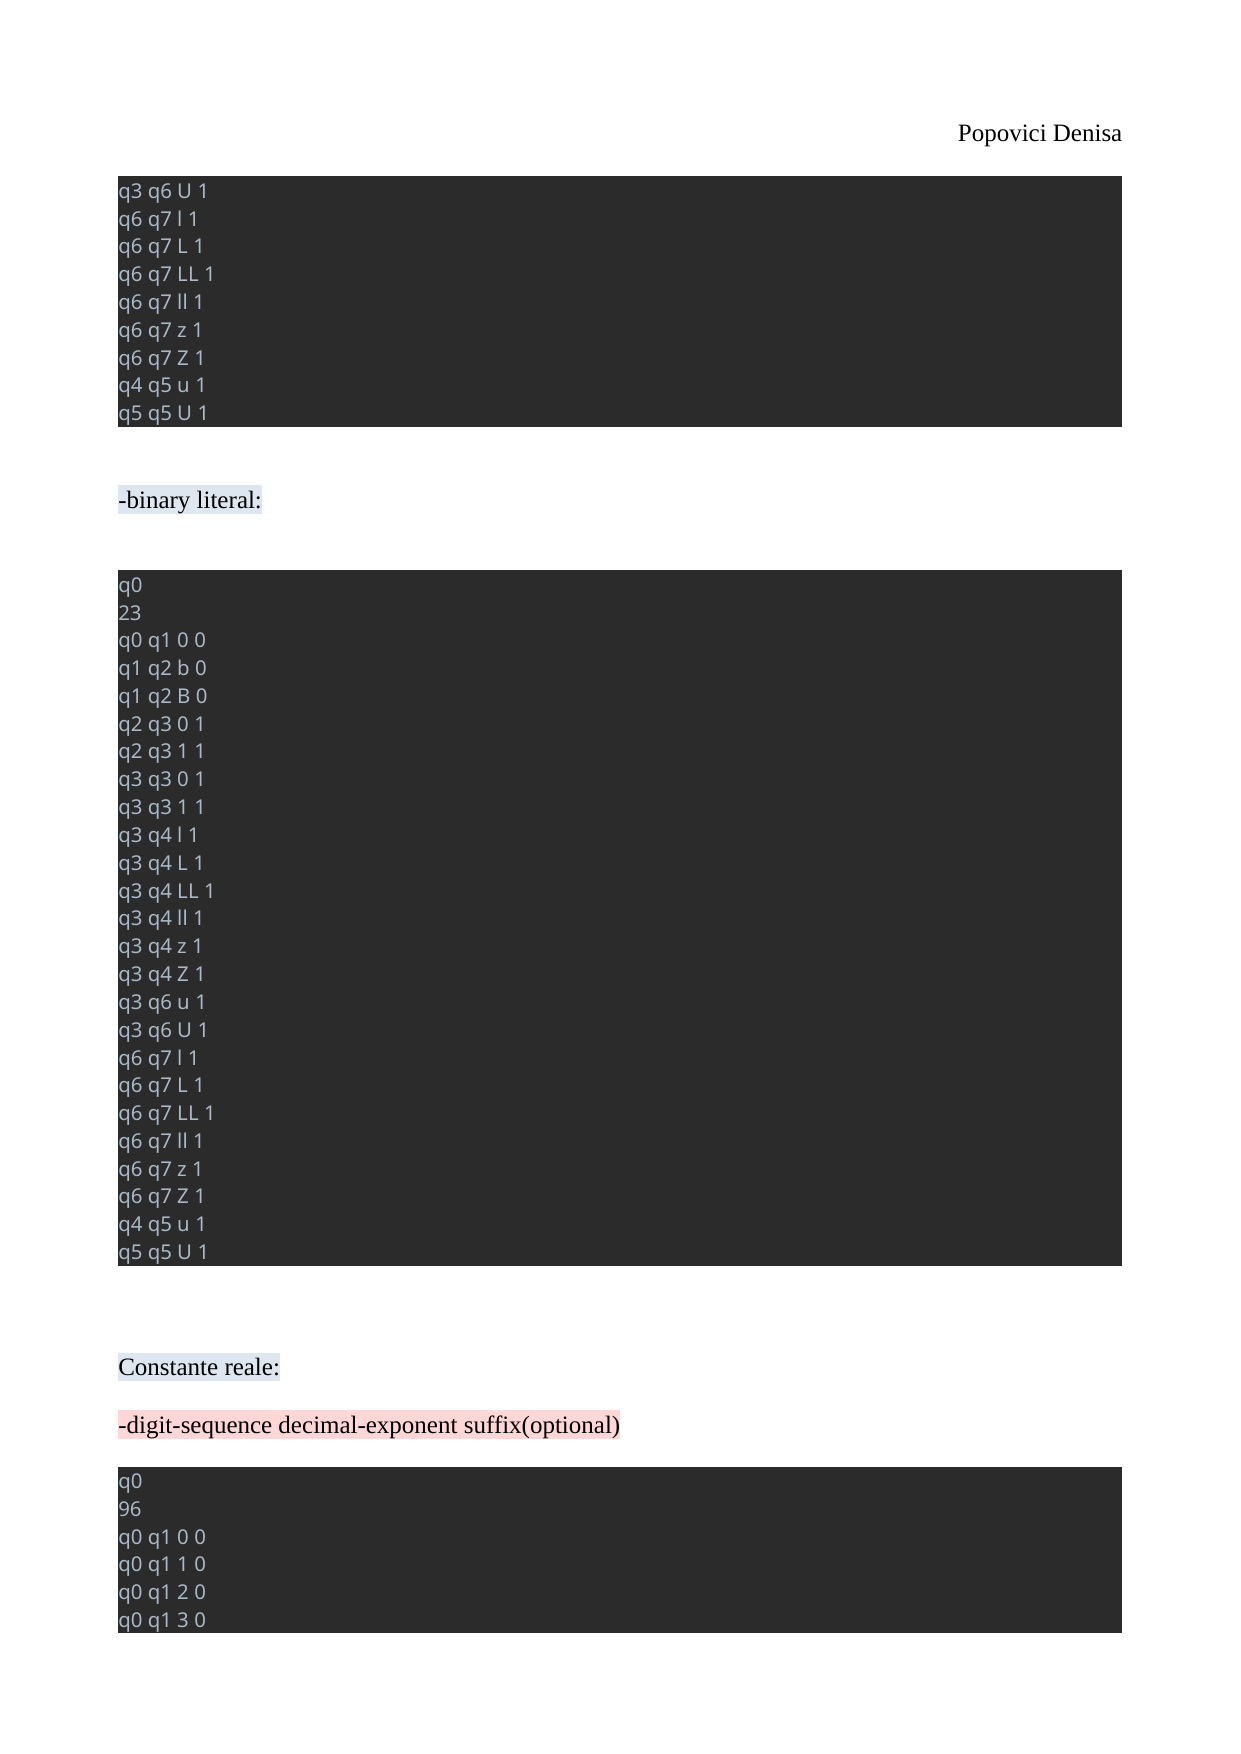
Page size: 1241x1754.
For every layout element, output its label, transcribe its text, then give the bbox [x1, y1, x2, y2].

text q6 q7 l 1 [118, 204, 1122, 232]
text q3 q4 L 1 [118, 848, 1122, 876]
text q0 [118, 1467, 1122, 1494]
text Constante reale: [118, 1352, 1122, 1381]
text q6 q7 l 1 [118, 1043, 1122, 1071]
text q5 q5 U 1 [118, 399, 1122, 427]
text q4 q5 u 1 [118, 371, 1122, 399]
text q5 q5 U 1 [118, 1238, 1122, 1266]
text q3 q6 u 1 [118, 987, 1122, 1015]
text q3 q4 l 1 [118, 821, 1122, 848]
text q3 q6 U 1 [118, 176, 1122, 204]
text 96 [118, 1494, 1122, 1522]
text q2 q3 0 1 [118, 709, 1122, 737]
text q3 q4 LL 1 [118, 876, 1122, 904]
text q2 q3 1 1 [118, 737, 1122, 765]
text q6 q7 ll 1 [118, 288, 1122, 315]
text q6 q7 LL 1 [118, 1099, 1122, 1126]
text q0 [118, 570, 1122, 598]
text q6 q7 L 1 [118, 232, 1122, 260]
text q6 q7 z 1 [118, 1154, 1122, 1182]
text q6 q7 z 1 [118, 315, 1122, 343]
text q6 q7 Z 1 [118, 343, 1122, 371]
text q3 q4 Z 1 [118, 959, 1122, 987]
text q1 q2 b 0 [118, 654, 1122, 681]
text -digit-sequence decimal-exponent suffix(optional) [118, 1410, 1122, 1439]
text q0 q1 3 0 [118, 1606, 1122, 1633]
text q1 q2 B 0 [118, 681, 1122, 709]
text q0 q1 2 0 [118, 1578, 1122, 1606]
text q0 q1 0 0 [118, 626, 1122, 654]
text q3 q3 1 1 [118, 793, 1122, 821]
text 23 [118, 598, 1122, 626]
text q4 q5 u 1 [118, 1210, 1122, 1238]
text q0 q1 0 0 [118, 1522, 1122, 1550]
text q3 q3 0 1 [118, 765, 1122, 793]
text q6 q7 L 1 [118, 1071, 1122, 1099]
text -binary literal: [118, 485, 1122, 514]
text q3 q6 U 1 [118, 1015, 1122, 1043]
text q6 q7 Z 1 [118, 1182, 1122, 1210]
text q6 q7 ll 1 [118, 1126, 1122, 1154]
text q0 q1 1 0 [118, 1550, 1122, 1578]
text q3 q4 z 1 [118, 932, 1122, 959]
text q3 q4 ll 1 [118, 904, 1122, 932]
text q6 q7 LL 1 [118, 260, 1122, 288]
